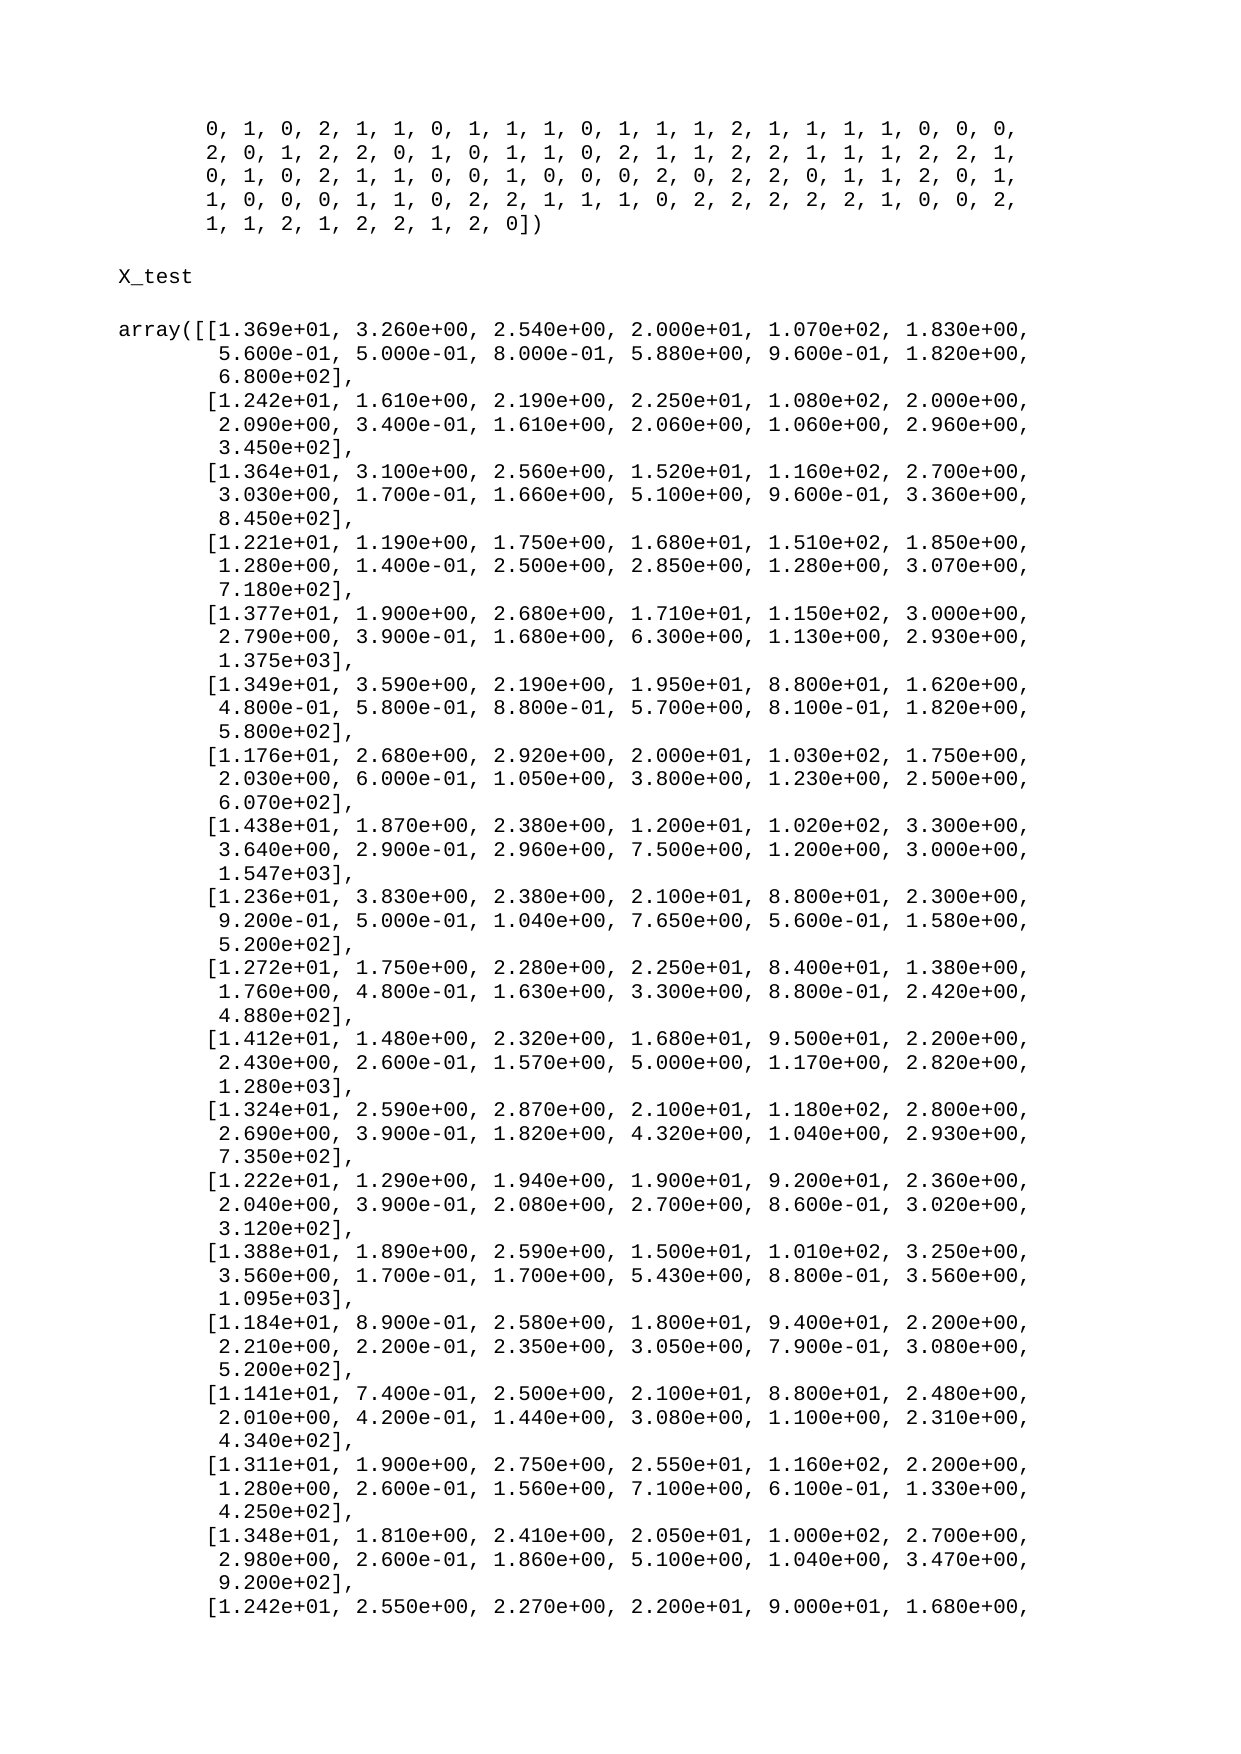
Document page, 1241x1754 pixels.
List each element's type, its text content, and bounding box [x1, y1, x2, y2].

text 3.640e+00, 2.900e-01, 2.960e+00, 7.500e+00, 1.200e+00, 3.000e+00, [118, 839, 1122, 863]
text 5.200e+02], [118, 1359, 1122, 1383]
text 1.280e+03], [118, 1076, 1122, 1099]
text 5.800e+02], [118, 721, 1122, 744]
text 5.600e-01, 5.000e-01, 8.000e-01, 5.880e+00, 9.600e-01, 1.820e+00, [118, 343, 1122, 366]
text 6.800e+02], [118, 366, 1122, 390]
text 1.280e+00, 2.600e-01, 1.560e+00, 7.100e+00, 6.100e-01, 1.330e+00, [118, 1478, 1122, 1501]
text 7.350e+02], [118, 1147, 1122, 1170]
text 9.200e-01, 5.000e-01, 1.040e+00, 7.650e+00, 5.600e-01, 1.580e+00, [118, 910, 1122, 934]
text [1.176e+01, 2.680e+00, 2.920e+00, 2.000e+01, 1.030e+02, 1.750e+00, [118, 744, 1122, 768]
text 3.030e+00, 1.700e-01, 1.660e+00, 5.100e+00, 9.600e-01, 3.360e+00, [118, 484, 1122, 508]
text 2.690e+00, 3.900e-01, 1.820e+00, 4.320e+00, 1.040e+00, 2.930e+00, [118, 1123, 1122, 1147]
text [1.377e+01, 1.900e+00, 2.680e+00, 1.710e+01, 1.150e+02, 3.000e+00, [118, 603, 1122, 626]
text 6.070e+02], [118, 792, 1122, 816]
text 2.030e+00, 6.000e-01, 1.050e+00, 3.800e+00, 1.230e+00, 2.500e+00, [118, 768, 1122, 792]
text [1.242e+01, 1.610e+00, 2.190e+00, 2.250e+01, 1.080e+02, 2.000e+00, [118, 390, 1122, 413]
text 2.210e+00, 2.200e-01, 2.350e+00, 3.050e+00, 7.900e-01, 3.080e+00, [118, 1336, 1122, 1359]
text 4.800e-01, 5.800e-01, 8.800e-01, 5.700e+00, 8.100e-01, 1.820e+00, [118, 697, 1122, 721]
text 1.375e+03], [118, 650, 1122, 674]
text [1.221e+01, 1.190e+00, 1.750e+00, 1.680e+01, 1.510e+02, 1.850e+00, [118, 532, 1122, 555]
text [1.236e+01, 3.830e+00, 2.380e+00, 2.100e+01, 8.800e+01, 2.300e+00, [118, 886, 1122, 910]
text 3.120e+02], [118, 1217, 1122, 1241]
text [1.348e+01, 1.810e+00, 2.410e+00, 2.050e+01, 1.000e+02, 2.700e+00, [118, 1525, 1122, 1548]
text [1.272e+01, 1.750e+00, 2.280e+00, 2.250e+01, 8.400e+01, 1.380e+00, [118, 957, 1122, 981]
text 2.040e+00, 3.900e-01, 2.080e+00, 2.700e+00, 8.600e-01, 3.020e+00, [118, 1194, 1122, 1217]
text [1.349e+01, 3.590e+00, 2.190e+00, 1.950e+01, 8.800e+01, 1.620e+00, [118, 674, 1122, 697]
text 3.560e+00, 1.700e-01, 1.700e+00, 5.430e+00, 8.800e-01, 3.560e+00, [118, 1265, 1122, 1288]
text 4.250e+02], [118, 1501, 1122, 1525]
text 7.180e+02], [118, 579, 1122, 603]
text 5.200e+02], [118, 934, 1122, 957]
text 0, 1, 0, 2, 1, 1, 0, 1, 1, 1, 0, 1, 1, 1, 2, 1, 1, 1, 1, 0, 0, 0, [118, 118, 1122, 142]
text 1.547e+03], [118, 863, 1122, 886]
text [1.324e+01, 2.590e+00, 2.870e+00, 2.100e+01, 1.180e+02, 2.800e+00, [118, 1099, 1122, 1123]
text 2.430e+00, 2.600e-01, 1.570e+00, 5.000e+00, 1.170e+00, 2.820e+00, [118, 1052, 1122, 1076]
text [1.438e+01, 1.870e+00, 2.380e+00, 1.200e+01, 1.020e+02, 3.300e+00, [118, 816, 1122, 839]
text X_test [118, 266, 1122, 289]
text [1.388e+01, 1.890e+00, 2.590e+00, 1.500e+01, 1.010e+02, 3.250e+00, [118, 1241, 1122, 1265]
text 1, 1, 2, 1, 2, 2, 1, 2, 0]) [118, 213, 1122, 236]
text [1.184e+01, 8.900e-01, 2.580e+00, 1.800e+01, 9.400e+01, 2.200e+00, [118, 1312, 1122, 1336]
text 2.790e+00, 3.900e-01, 1.680e+00, 6.300e+00, 1.130e+00, 2.930e+00, [118, 626, 1122, 650]
text 1.760e+00, 4.800e-01, 1.630e+00, 3.300e+00, 8.800e-01, 2.420e+00, [118, 981, 1122, 1005]
text [1.141e+01, 7.400e-01, 2.500e+00, 2.100e+01, 8.800e+01, 2.480e+00, [118, 1383, 1122, 1407]
text 4.340e+02], [118, 1430, 1122, 1454]
text [1.222e+01, 1.290e+00, 1.940e+00, 1.900e+01, 9.200e+01, 2.360e+00, [118, 1170, 1122, 1194]
text 1, 0, 0, 0, 1, 1, 0, 2, 2, 1, 1, 1, 0, 2, 2, 2, 2, 2, 1, 0, 0, 2, [118, 189, 1122, 213]
text 0, 1, 0, 2, 1, 1, 0, 0, 1, 0, 0, 0, 2, 0, 2, 2, 0, 1, 1, 2, 0, 1, [118, 165, 1122, 189]
text 1.280e+00, 1.400e-01, 2.500e+00, 2.850e+00, 1.280e+00, 3.070e+00, [118, 555, 1122, 579]
text 2.980e+00, 2.600e-01, 1.860e+00, 5.100e+00, 1.040e+00, 3.470e+00, [118, 1548, 1122, 1572]
text 4.880e+02], [118, 1005, 1122, 1028]
text array([[1.369e+01, 3.260e+00, 2.540e+00, 2.000e+01, 1.070e+02, 1.830e+00, [118, 319, 1122, 343]
text [1.242e+01, 2.550e+00, 2.270e+00, 2.200e+01, 9.000e+01, 1.680e+00, [118, 1596, 1122, 1619]
text 2.010e+00, 4.200e-01, 1.440e+00, 3.080e+00, 1.100e+00, 2.310e+00, [118, 1407, 1122, 1430]
text 9.200e+02], [118, 1572, 1122, 1596]
text 1.095e+03], [118, 1288, 1122, 1312]
text 2.090e+00, 3.400e-01, 1.610e+00, 2.060e+00, 1.060e+00, 2.960e+00, [118, 413, 1122, 437]
text [1.311e+01, 1.900e+00, 2.750e+00, 2.550e+01, 1.160e+02, 2.200e+00, [118, 1454, 1122, 1478]
text [1.364e+01, 3.100e+00, 2.560e+00, 1.520e+01, 1.160e+02, 2.700e+00, [118, 461, 1122, 484]
text 2, 0, 1, 2, 2, 0, 1, 0, 1, 1, 0, 2, 1, 1, 2, 2, 1, 1, 1, 2, 2, 1, [118, 142, 1122, 165]
text 8.450e+02], [118, 508, 1122, 532]
text [1.412e+01, 1.480e+00, 2.320e+00, 1.680e+01, 9.500e+01, 2.200e+00, [118, 1028, 1122, 1052]
text 3.450e+02], [118, 437, 1122, 461]
